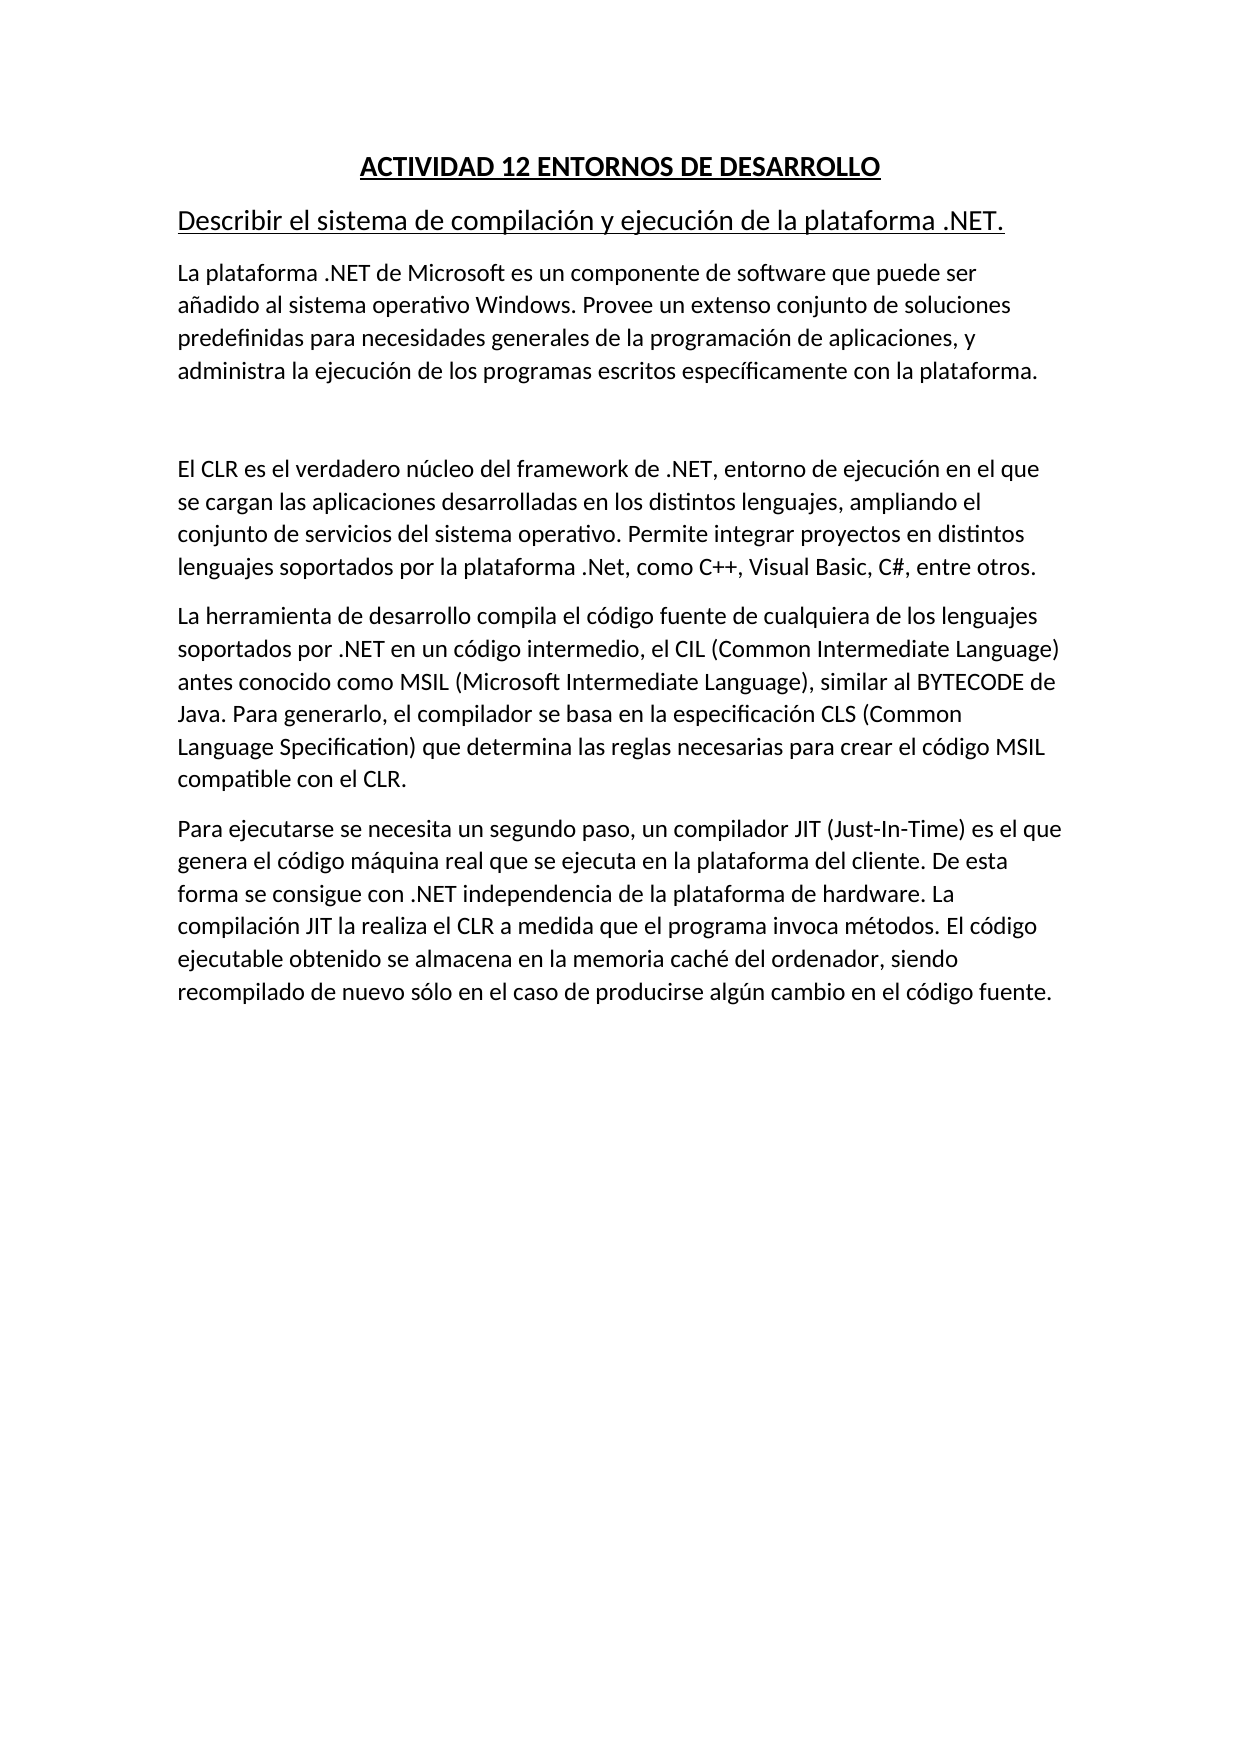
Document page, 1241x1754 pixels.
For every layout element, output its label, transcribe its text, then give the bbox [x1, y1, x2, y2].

text ACTIVIDAD 12 ENTORNOS DE DESARROLLO [177, 148, 1063, 183]
text El CLR es el verdadero núcleo del framework de .NET, entorno de ejecución en el que se cargan las aplicaciones desarrolladas en los distintos lenguajes, ampliando el conjunto de servicios del sistema operativo. Permite integrar proyectos en distintos lenguajes soportados por la plataforma .Net, como C++, Visual Basic, C#, entre otros. [177, 453, 1063, 582]
text Describir el sistema de compilación y ejecución de la plataforma .NET. [177, 202, 1063, 238]
text La herramienta de desarrollo compila el código fuente de cualquiera de los lenguajes soportados por .NET en un código intermedio, el CIL (Common Intermediate Language) antes conocido como MSIL (Microsoft Intermediate Language), similar al BYTECODE de Java. Para generarlo, el compilador se basa en la especificación CLS (Common Language Specification) que determina las reglas necesarias para crear el código MSIL compatible con el CLR. [177, 600, 1063, 794]
text La plataforma .NET de Microsoft es un componente de software que puede ser añadido al sistema operativo Windows. Provee un extenso conjunto de soluciones predefinidas para necesidades generales de la programación de aplicaciones, y administra la ejecución de los programas escritos específicamente con la plataforma. [177, 257, 1063, 385]
text Para ejecutarse se necesita un segundo paso, un compilador JIT (Just-In-Time) es el que genera el código máquina real que se ejecuta en la plataforma del cliente. De esta forma se consigue con .NET independencia de la plataforma de hardware. La compilación JIT la realiza el CLR a medida que el programa invoca métodos. El código ejecutable obtenido se almacena en la memoria caché del ordenador, siendo recompilado de nuevo sólo en el caso de producirse algún cambio en el código fuente. [177, 813, 1063, 1006]
